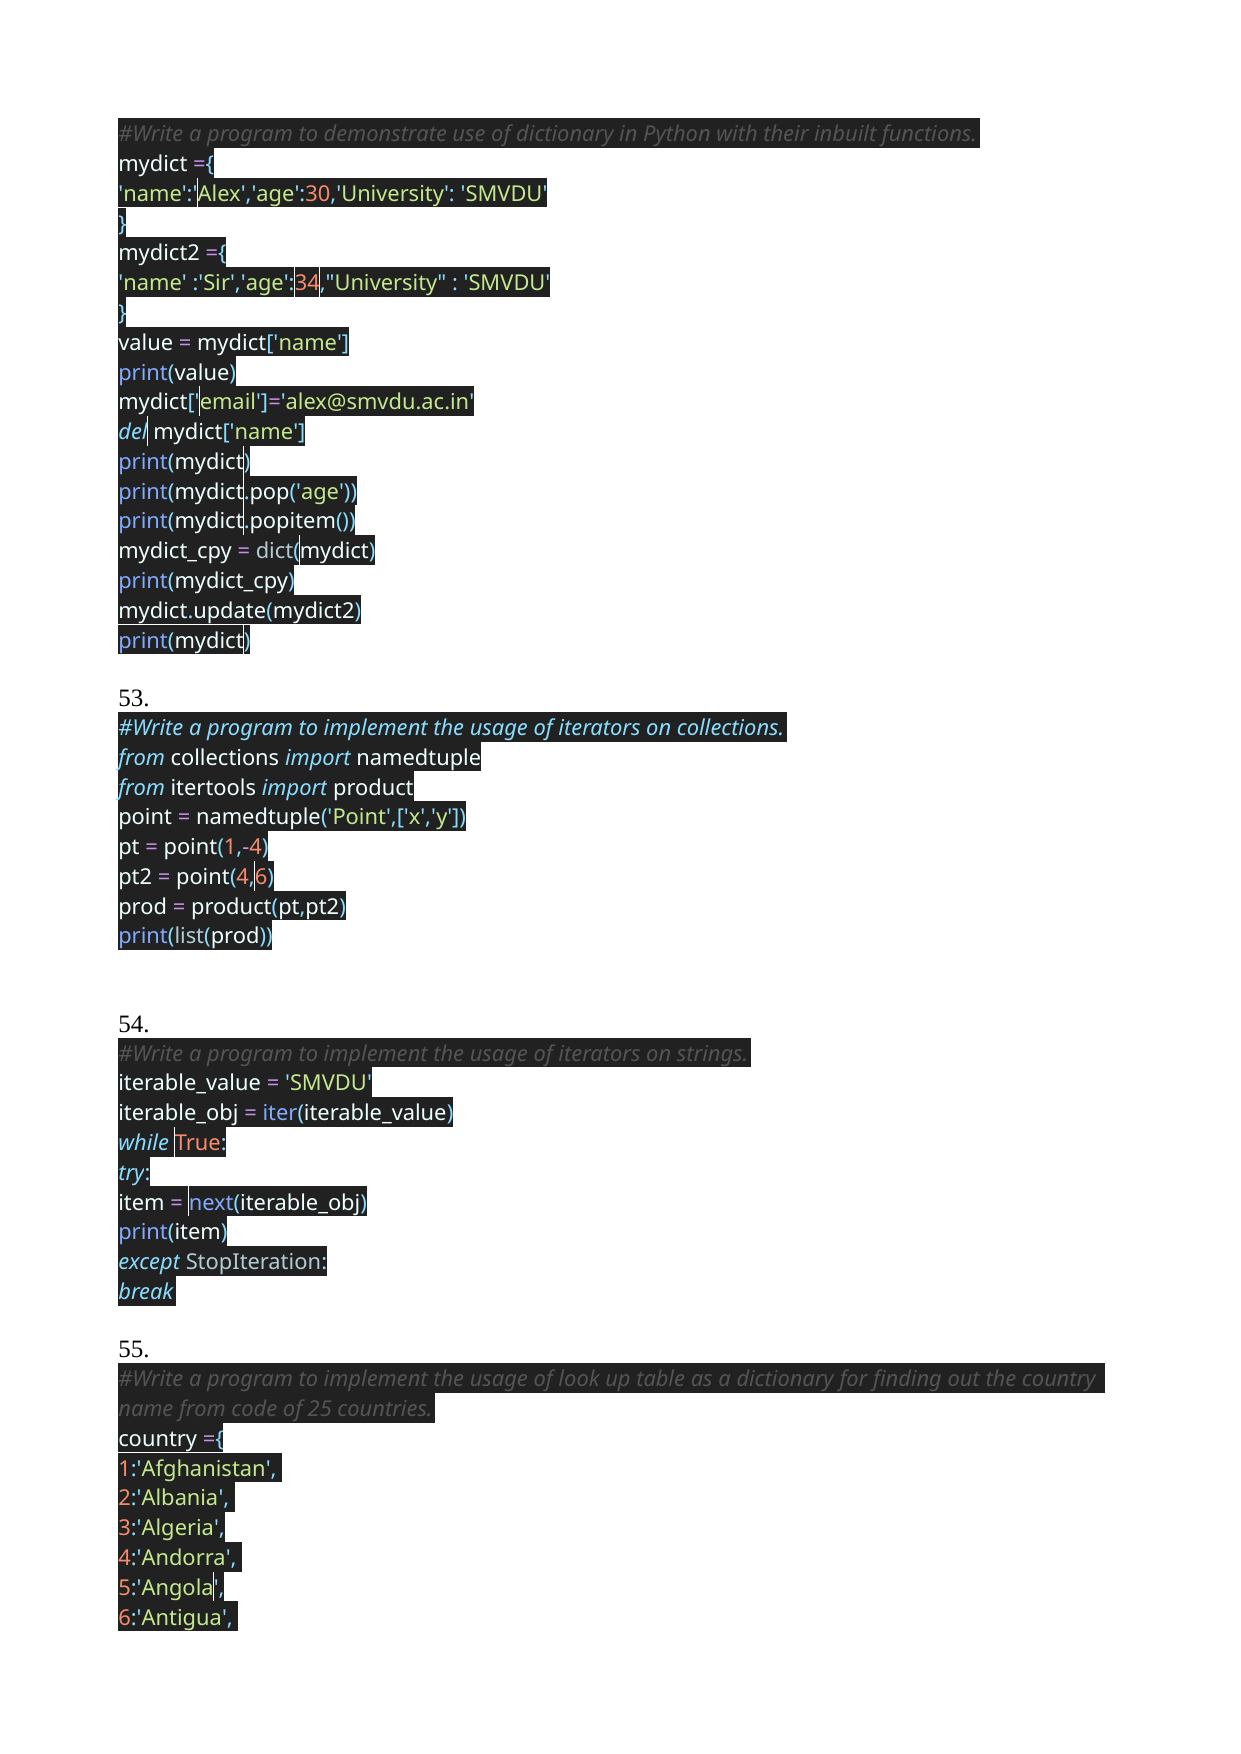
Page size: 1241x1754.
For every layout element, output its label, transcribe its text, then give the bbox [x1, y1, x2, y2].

text country ={ [118, 1423, 1122, 1452]
text while True: [118, 1127, 1122, 1157]
text iterable_obj = iter(iterable_value) [118, 1097, 1122, 1127]
text 55. [118, 1334, 1122, 1363]
text #Write a program to demonstrate use of dictionary in Python with their inbuilt functions. [118, 118, 1122, 148]
text from itertools import product [118, 771, 1122, 801]
text break [118, 1276, 1122, 1306]
text 5:'Angola', [118, 1572, 1122, 1601]
text print(mydict.popitem()) [118, 505, 1122, 535]
text mydict ={ [118, 148, 1122, 178]
text print(item) [118, 1216, 1122, 1246]
text item = next(iterable_obj) [118, 1186, 1122, 1216]
text 'name':'Alex','age':30,'University': 'SMVDU' [118, 178, 1122, 207]
text 53. [118, 683, 1122, 712]
text point = namedtuple('Point',['x','y']) [118, 801, 1122, 831]
text del mydict['name'] [118, 416, 1122, 446]
text mydict_cpy = dict(mydict) [118, 535, 1122, 565]
text value = mydict['name'] [118, 327, 1122, 356]
text pt2 = point(4,6) [118, 861, 1122, 891]
text 4:'Andorra', [118, 1542, 1122, 1572]
text pt = point(1,-4) [118, 831, 1122, 861]
text #Write a program to implement the usage of iterators on collections. [118, 712, 1122, 742]
text try: [118, 1157, 1122, 1186]
text print(list(prod)) [118, 920, 1122, 950]
text } [118, 207, 1122, 237]
text 2:'Albania', [118, 1482, 1122, 1512]
text 54. [118, 1009, 1122, 1037]
text prod = product(pt,pt2) [118, 891, 1122, 920]
text #Write a program to implement the usage of look up table as a dictionary for finding out the country name from code of 25 countries. [118, 1363, 1122, 1423]
text print(mydict_cpy) [118, 565, 1122, 595]
text 3:'Algeria', [118, 1512, 1122, 1542]
text mydict['email']='alex@smvdu.ac.in' [118, 386, 1122, 416]
text iterable_value = 'SMVDU' [118, 1067, 1122, 1097]
text except StopIteration: [118, 1246, 1122, 1276]
text mydict.update(mydict2) [118, 595, 1122, 624]
text } [118, 297, 1122, 327]
text print(mydict) [118, 624, 1122, 654]
text mydict2 ={ [118, 237, 1122, 267]
text 'name' :'Sir','age':34,"University" : 'SMVDU' [118, 267, 1122, 297]
text print(mydict.pop('age')) [118, 476, 1122, 505]
text #Write a program to implement the usage of iterators on strings. [118, 1037, 1122, 1067]
text from collections import namedtuple [118, 742, 1122, 771]
text print(value) [118, 356, 1122, 386]
text 6:'Antigua', [118, 1601, 1122, 1631]
text print(mydict) [118, 446, 1122, 476]
text 1:'Afghanistan', [118, 1452, 1122, 1482]
